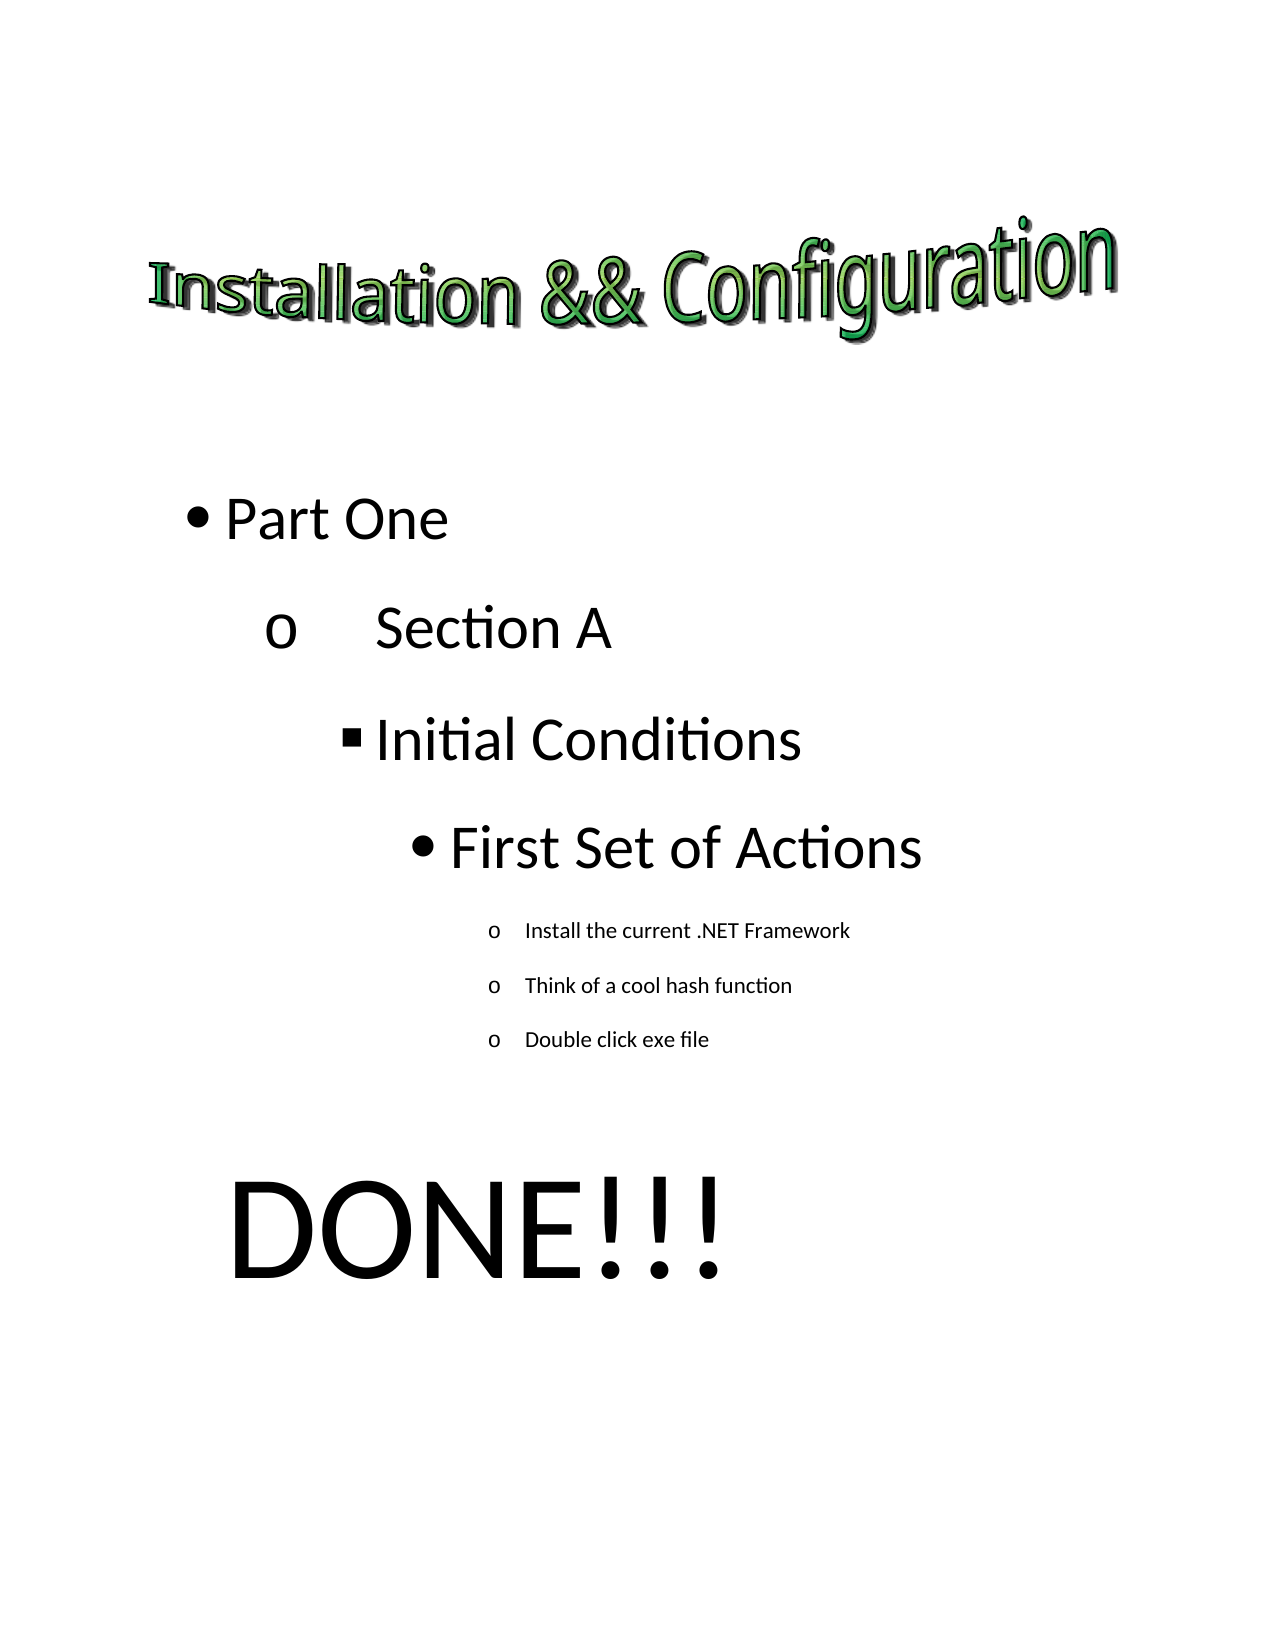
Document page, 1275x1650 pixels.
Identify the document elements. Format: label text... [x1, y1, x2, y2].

list Double click exe file [487, 1025, 1125, 1054]
list Initial Conditions [337, 699, 1125, 776]
list Think of a cool hash function [487, 971, 1125, 1000]
list First Set of Actions [412, 808, 1125, 884]
list Install the current .NET Framework [487, 917, 1125, 946]
list DONE!!! [225, 1133, 1125, 1316]
list Section A [262, 587, 1125, 667]
list Part One [187, 479, 1125, 555]
